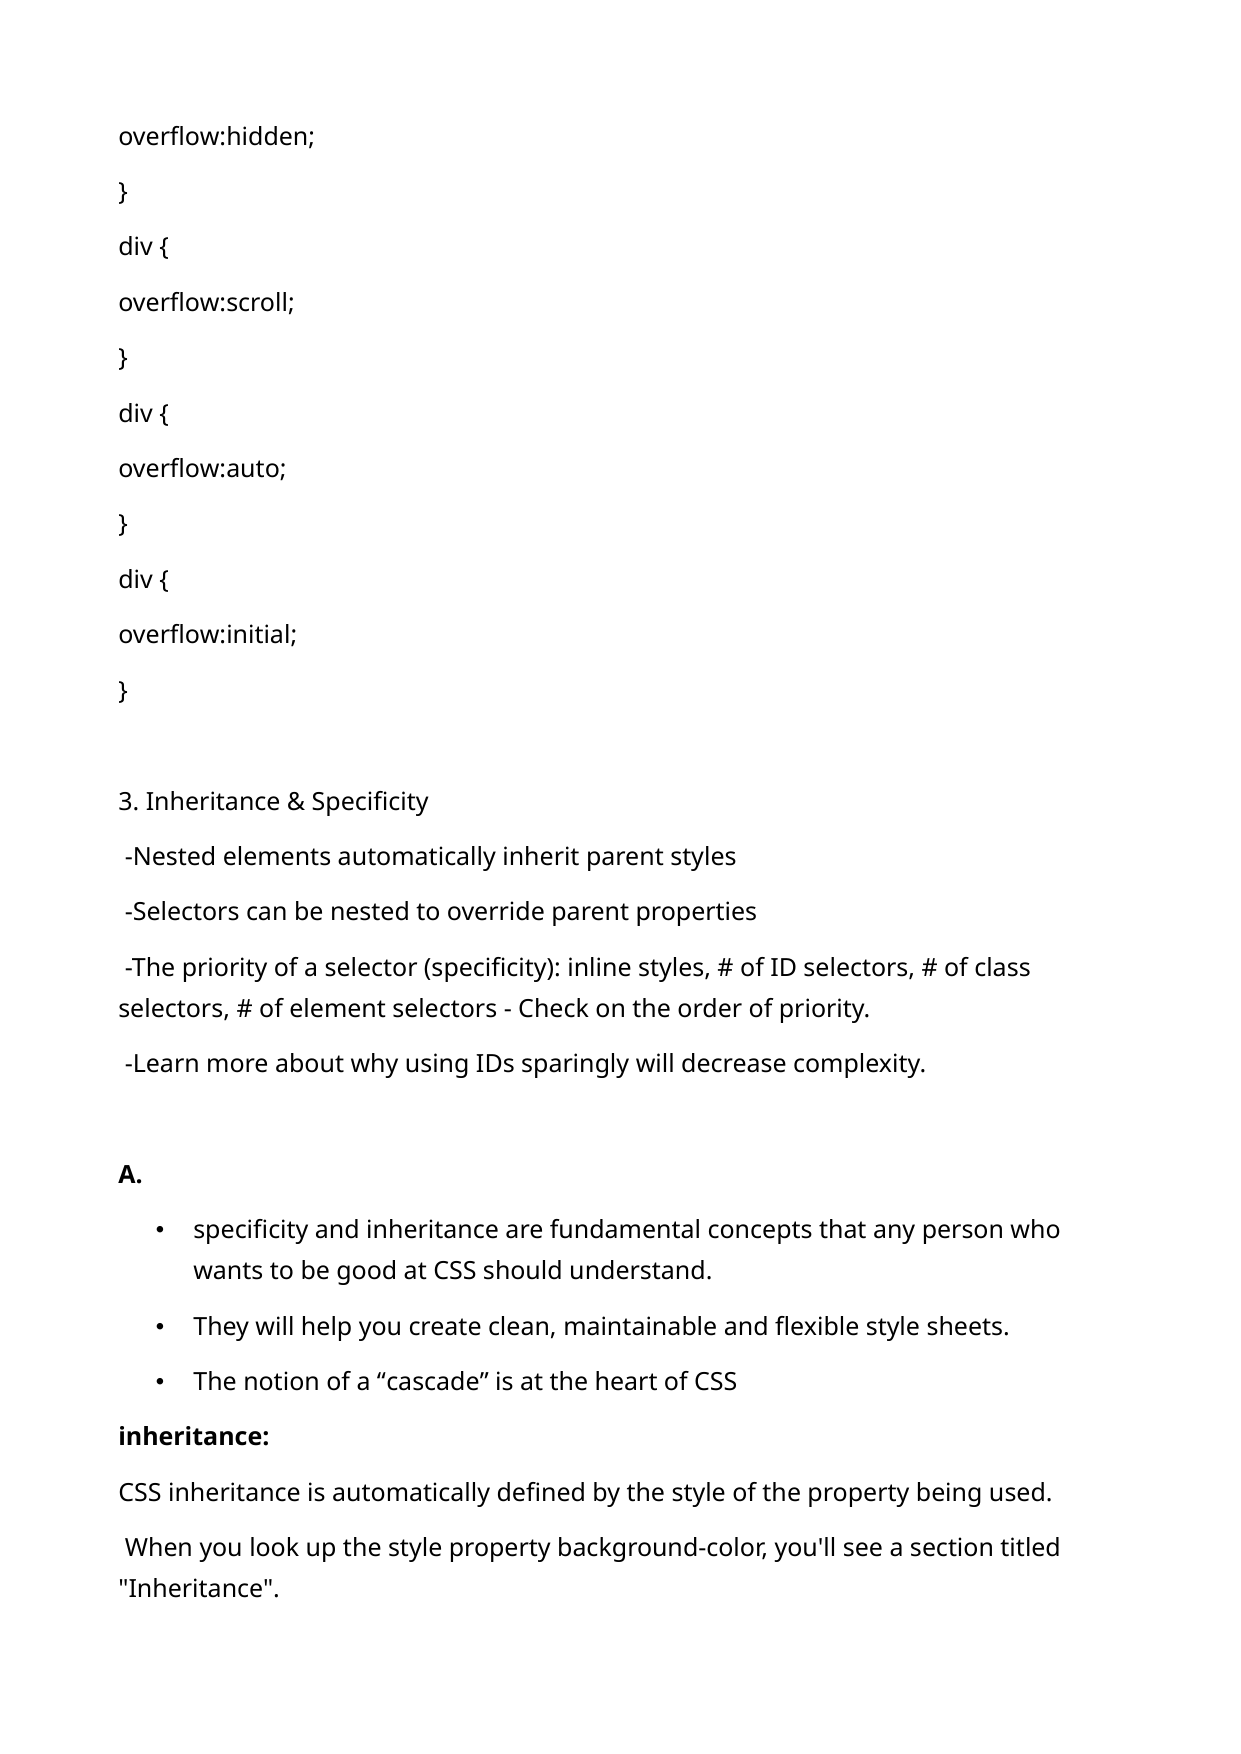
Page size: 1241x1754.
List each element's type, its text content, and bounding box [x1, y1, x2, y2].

text inheritance: [118, 1419, 1122, 1453]
list The notion of a “cascade” is at the heart of CSS [156, 1363, 1122, 1398]
text When you look up the style property background-color, you'll see a section titled "Inheritance". [118, 1530, 1122, 1605]
text CSS inheritance is automatically defined by the style of the property being used. [118, 1474, 1122, 1508]
text -The priority of a selector (specificity): inline styles, # of ID selectors, # of class selectors, # of element selectors - Check on the order of priority. [118, 949, 1122, 1024]
text div { [118, 229, 1122, 263]
text } [118, 340, 1122, 374]
text -Learn more about why using IDs sparingly will decrease complexity. [118, 1046, 1122, 1080]
text overflow:initial; [118, 617, 1122, 651]
text overflow:auto; [118, 451, 1122, 485]
list They will help you create clean, maintainable and flexible style sheets. [156, 1308, 1122, 1342]
text -Selectors can be nested to override parent properties [118, 894, 1122, 928]
text A. [118, 1156, 1122, 1191]
text } [118, 672, 1122, 706]
text 3. Inheritance & Specificity [118, 783, 1122, 817]
text div { [118, 561, 1122, 596]
text } [118, 173, 1122, 208]
text } [118, 506, 1122, 540]
text overflow:scroll; [118, 284, 1122, 318]
list specificity and inheritance are fundamental concepts that any person who wants to be good at CSS should understand. [156, 1212, 1122, 1287]
text -Nested elements automatically inherit parent styles [118, 838, 1122, 873]
text overflow:hidden; [118, 118, 1122, 152]
text div { [118, 395, 1122, 429]
